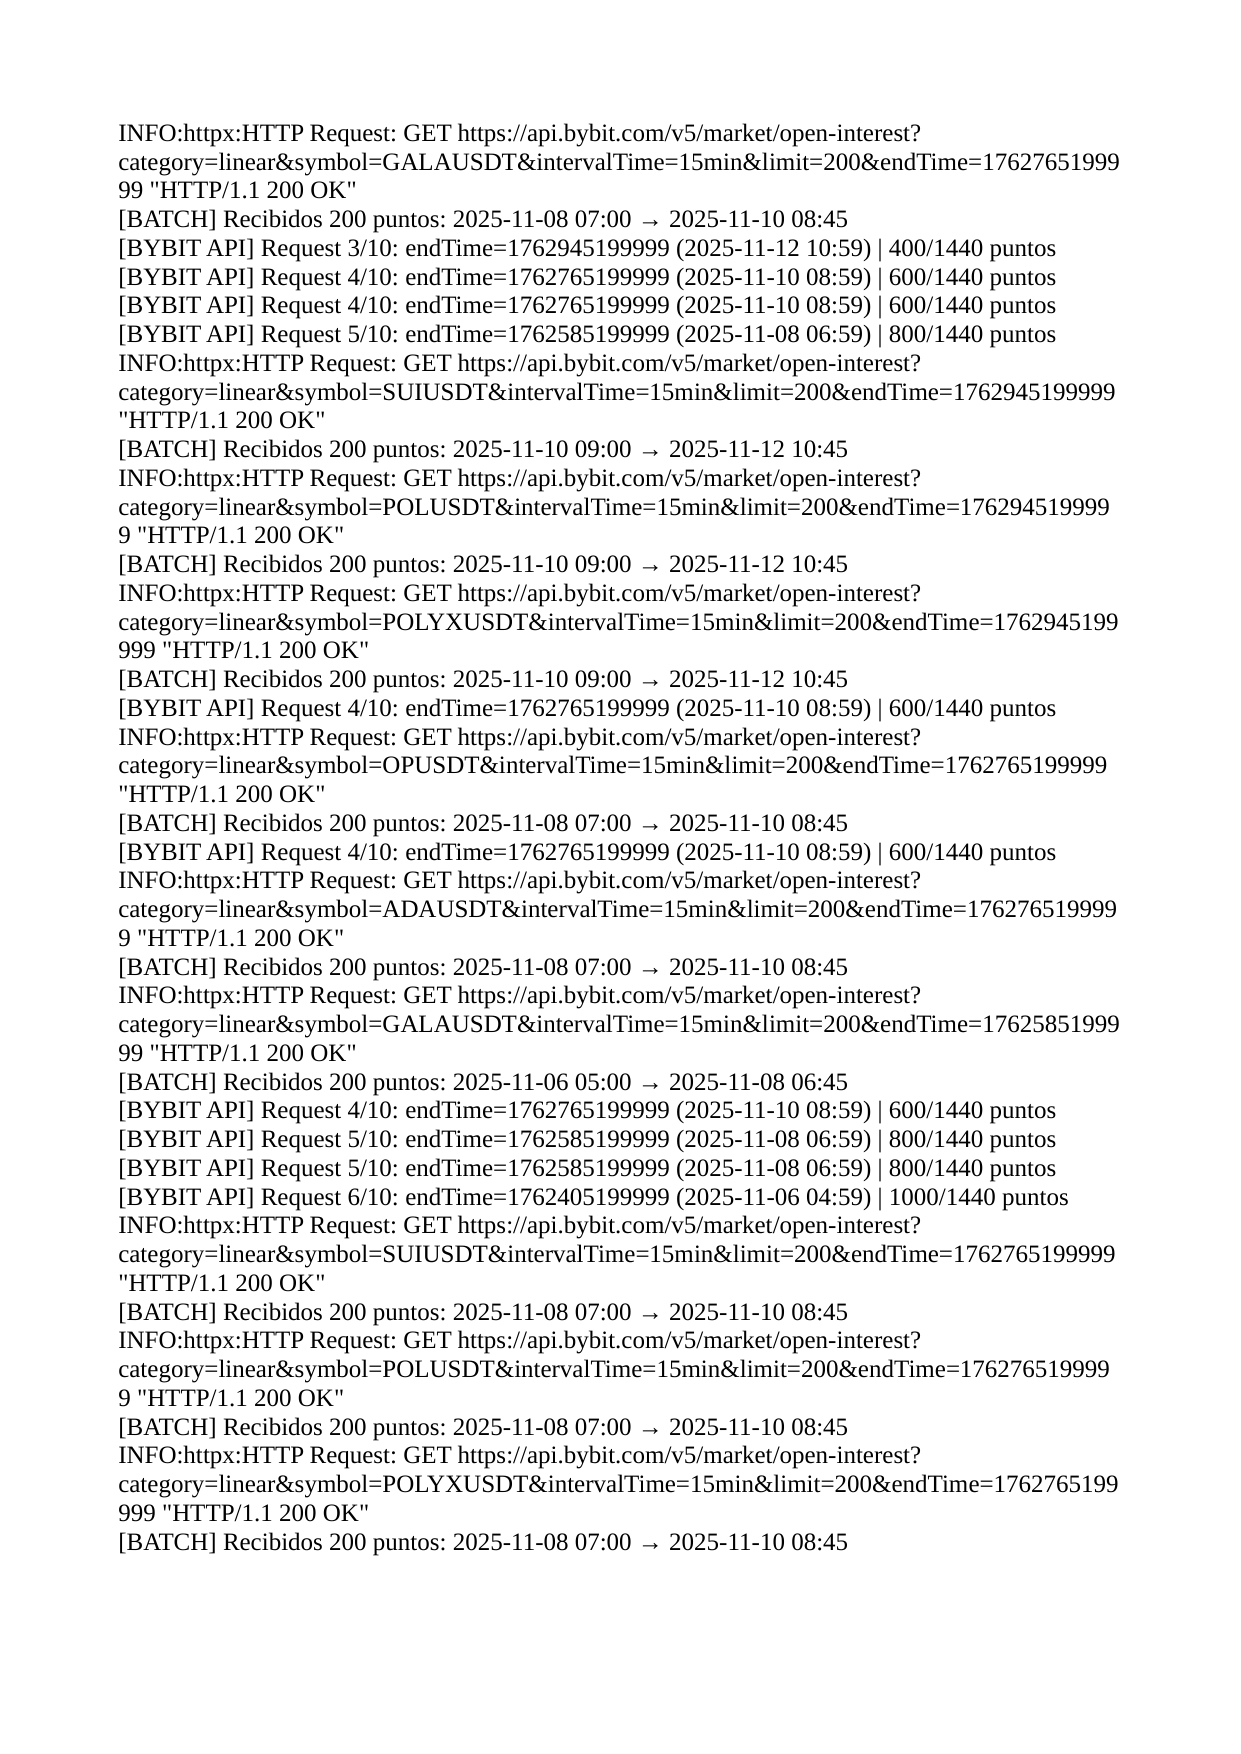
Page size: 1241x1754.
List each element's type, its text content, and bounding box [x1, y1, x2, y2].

text [BATCH] Recibidos 200 puntos: 2025-11-08 07:00 → 2025-11-10 08:45 [118, 952, 1122, 981]
text INFO:httpx:HTTP Request: GET https://api.bybit.com/v5/market/open-interest?category=linear&symbol=SUIUSDT&intervalTime=15min&limit=200&endTime=1762765199999 "HTTP/1.1 200 OK" [118, 1211, 1122, 1297]
text [BATCH] Recibidos 200 puntos: 2025-11-08 07:00 → 2025-11-10 08:45 [118, 1527, 1122, 1556]
text INFO:httpx:HTTP Request: GET https://api.bybit.com/v5/market/open-interest?category=linear&symbol=POLYXUSDT&intervalTime=15min&limit=200&endTime=1762945199999 "HTTP/1.1 200 OK" [118, 578, 1122, 664]
text [BATCH] Recibidos 200 puntos: 2025-11-10 09:00 → 2025-11-12 10:45 [118, 549, 1122, 578]
text [BYBIT API] Request 5/10: endTime=1762585199999 (2025-11-08 06:59) | 800/1440 puntos [118, 319, 1122, 348]
text INFO:httpx:HTTP Request: GET https://api.bybit.com/v5/market/open-interest?category=linear&symbol=GALAUSDT&intervalTime=15min&limit=200&endTime=1762585199999 "HTTP/1.1 200 OK" [118, 981, 1122, 1067]
text [BYBIT API] Request 4/10: endTime=1762765199999 (2025-11-10 08:59) | 600/1440 puntos [118, 837, 1122, 866]
text [BYBIT API] Request 4/10: endTime=1762765199999 (2025-11-10 08:59) | 600/1440 puntos [118, 262, 1122, 291]
text INFO:httpx:HTTP Request: GET https://api.bybit.com/v5/market/open-interest?category=linear&symbol=POLUSDT&intervalTime=15min&limit=200&endTime=1762945199999 "HTTP/1.1 200 OK" [118, 463, 1122, 549]
text INFO:httpx:HTTP Request: GET https://api.bybit.com/v5/market/open-interest?category=linear&symbol=SUIUSDT&intervalTime=15min&limit=200&endTime=1762945199999 "HTTP/1.1 200 OK" [118, 348, 1122, 434]
text [BATCH] Recibidos 200 puntos: 2025-11-08 07:00 → 2025-11-10 08:45 [118, 1297, 1122, 1326]
text [BYBIT API] Request 5/10: endTime=1762585199999 (2025-11-08 06:59) | 800/1440 puntos [118, 1153, 1122, 1182]
text INFO:httpx:HTTP Request: GET https://api.bybit.com/v5/market/open-interest?category=linear&symbol=GALAUSDT&intervalTime=15min&limit=200&endTime=1762765199999 "HTTP/1.1 200 OK" [118, 118, 1122, 204]
text INFO:httpx:HTTP Request: GET https://api.bybit.com/v5/market/open-interest?category=linear&symbol=POLUSDT&intervalTime=15min&limit=200&endTime=1762765199999 "HTTP/1.1 200 OK" [118, 1326, 1122, 1412]
text [BYBIT API] Request 6/10: endTime=1762405199999 (2025-11-06 04:59) | 1000/1440 puntos [118, 1182, 1122, 1211]
text [BATCH] Recibidos 200 puntos: 2025-11-08 07:00 → 2025-11-10 08:45 [118, 1412, 1122, 1441]
text [BYBIT API] Request 4/10: endTime=1762765199999 (2025-11-10 08:59) | 600/1440 puntos [118, 291, 1122, 319]
text [BYBIT API] Request 4/10: endTime=1762765199999 (2025-11-10 08:59) | 600/1440 puntos [118, 693, 1122, 722]
text INFO:httpx:HTTP Request: GET https://api.bybit.com/v5/market/open-interest?category=linear&symbol=OPUSDT&intervalTime=15min&limit=200&endTime=1762765199999 "HTTP/1.1 200 OK" [118, 722, 1122, 808]
text [BATCH] Recibidos 200 puntos: 2025-11-10 09:00 → 2025-11-12 10:45 [118, 434, 1122, 463]
text [BYBIT API] Request 3/10: endTime=1762945199999 (2025-11-12 10:59) | 400/1440 puntos [118, 233, 1122, 262]
text INFO:httpx:HTTP Request: GET https://api.bybit.com/v5/market/open-interest?category=linear&symbol=POLYXUSDT&intervalTime=15min&limit=200&endTime=1762765199999 "HTTP/1.1 200 OK" [118, 1441, 1122, 1527]
text [BYBIT API] Request 5/10: endTime=1762585199999 (2025-11-08 06:59) | 800/1440 puntos [118, 1124, 1122, 1153]
text [BYBIT API] Request 4/10: endTime=1762765199999 (2025-11-10 08:59) | 600/1440 puntos [118, 1096, 1122, 1124]
text [BATCH] Recibidos 200 puntos: 2025-11-08 07:00 → 2025-11-10 08:45 [118, 204, 1122, 233]
text [BATCH] Recibidos 200 puntos: 2025-11-10 09:00 → 2025-11-12 10:45 [118, 664, 1122, 693]
text INFO:httpx:HTTP Request: GET https://api.bybit.com/v5/market/open-interest?category=linear&symbol=ADAUSDT&intervalTime=15min&limit=200&endTime=1762765199999 "HTTP/1.1 200 OK" [118, 866, 1122, 952]
text [BATCH] Recibidos 200 puntos: 2025-11-08 07:00 → 2025-11-10 08:45 [118, 808, 1122, 837]
text [BATCH] Recibidos 200 puntos: 2025-11-06 05:00 → 2025-11-08 06:45 [118, 1067, 1122, 1096]
